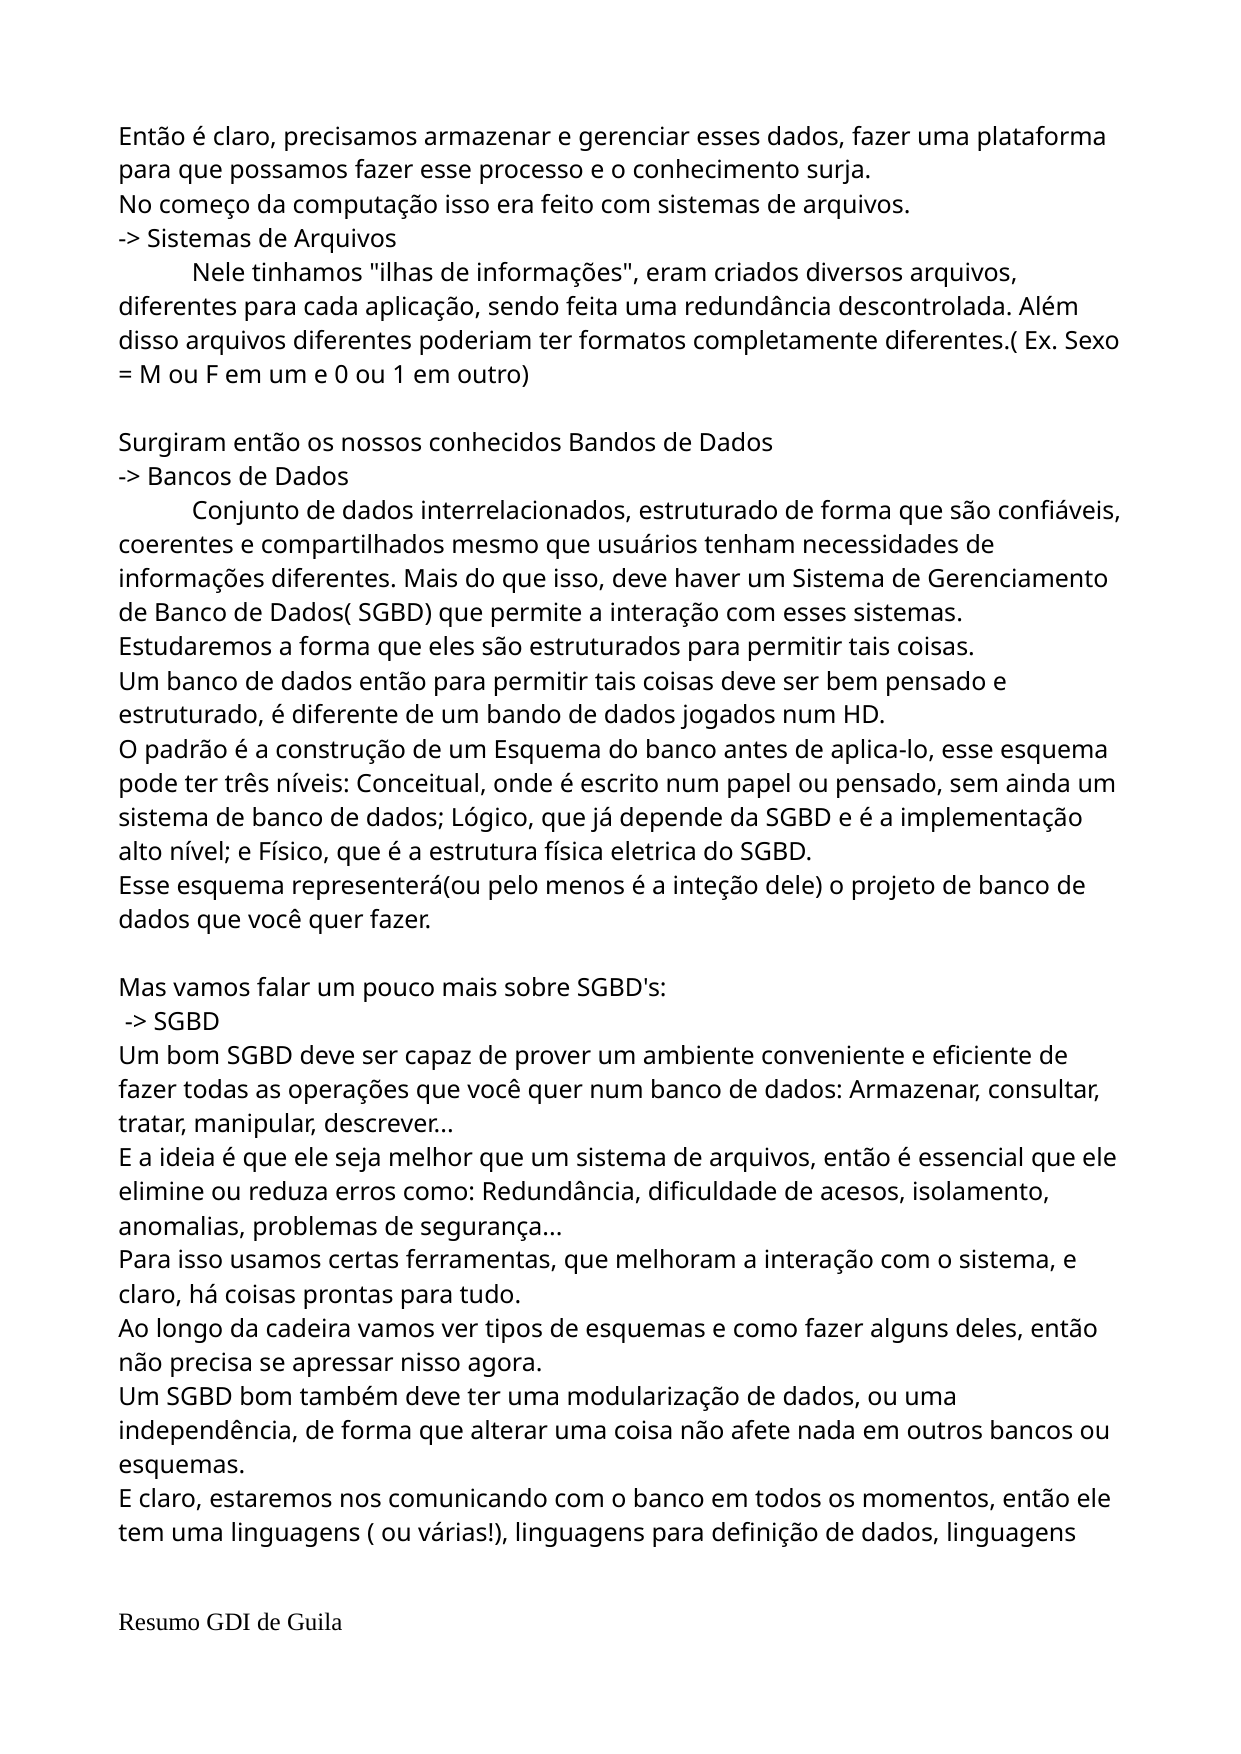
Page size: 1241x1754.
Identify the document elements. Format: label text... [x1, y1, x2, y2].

text Ao longo da cadeira vamos ver tipos de esquemas e como fazer alguns deles, então não precisa se apressar nisso agora. [118, 1310, 1122, 1378]
text Um bom SGBD deve ser capaz de prover um ambiente conveniente e eficiente de fazer todas as operações que você quer num banco de dados: Armazenar, consultar, tratar, manipular, descrever... [118, 1038, 1122, 1140]
text Um SGBD bom também deve ter uma modularização de dados, ou uma independência, de forma que alterar uma coisa não afete nada em outros bancos ou esquemas. [118, 1378, 1122, 1481]
text Conjunto de dados interrelacionados, estruturado de forma que são confiáveis, coerentes e compartilhados mesmo que usuários tenham necessidades de informações diferentes. Mais do que isso, deve haver um Sistema de Gerenciamento de Banco de Dados( SGBD) que permite a interação com esses sistemas. [118, 493, 1122, 629]
text Para isso usamos certas ferramentas, que melhoram a interação com o sistema, e claro, há coisas prontas para tudo. [118, 1242, 1122, 1310]
text Então é claro, precisamos armazenar e gerenciar esses dados, fazer uma plataforma para que possamos fazer esse processo e o conhecimento surja. [118, 118, 1122, 186]
text E claro, estaremos nos comunicando com o banco em todos os momentos, então ele tem uma linguagens ( ou várias!), linguagens para definição de dados, linguagens [118, 1481, 1122, 1549]
text No começo da computação isso era feito com sistemas de arquivos. [118, 186, 1122, 220]
text Mas vamos falar um pouco mais sobre SGBD's: [118, 970, 1122, 1004]
text E a ideia é que ele seja melhor que um sistema de arquivos, então é essencial que ele elimine ou reduza erros como: Redundância, dificuldade de acesos, isolamento, anomalias, problemas de segurança... [118, 1140, 1122, 1242]
text Esse esquema representerá(ou pelo menos é a inteção dele) o projeto de banco de dados que você quer fazer. [118, 867, 1122, 936]
text Surgiram então os nossos conhecidos Bandos de Dados [118, 425, 1122, 459]
text Nele tinhamos "ilhas de informações", eram criados diversos arquivos, diferentes para cada aplicação, sendo feita uma redundância descontrolada. Além disso arquivos diferentes poderiam ter formatos completamente diferentes.( Ex. Sexo = M ou F em um e 0 ou 1 em outro) [118, 254, 1122, 391]
text -> Sistemas de Arquivos [118, 220, 1122, 254]
text Estudaremos a forma que eles são estruturados para permitir tais coisas. [118, 629, 1122, 663]
text O padrão é a construção de um Esquema do banco antes de aplica-lo, esse esquema pode ter três níveis: Conceitual, onde é escrito num papel ou pensado, sem ainda um sistema de banco de dados; Lógico, que já depende da SGBD e é a implementação alto nível; e Físico, que é a estrutura física eletrica do SGBD. [118, 731, 1122, 867]
text Um banco de dados então para permitir tais coisas deve ser bem pensado e estruturado, é diferente de um bando de dados jogados num HD. [118, 663, 1122, 731]
text -> Bancos de Dados [118, 459, 1122, 493]
text -> SGBD [118, 1004, 1122, 1038]
